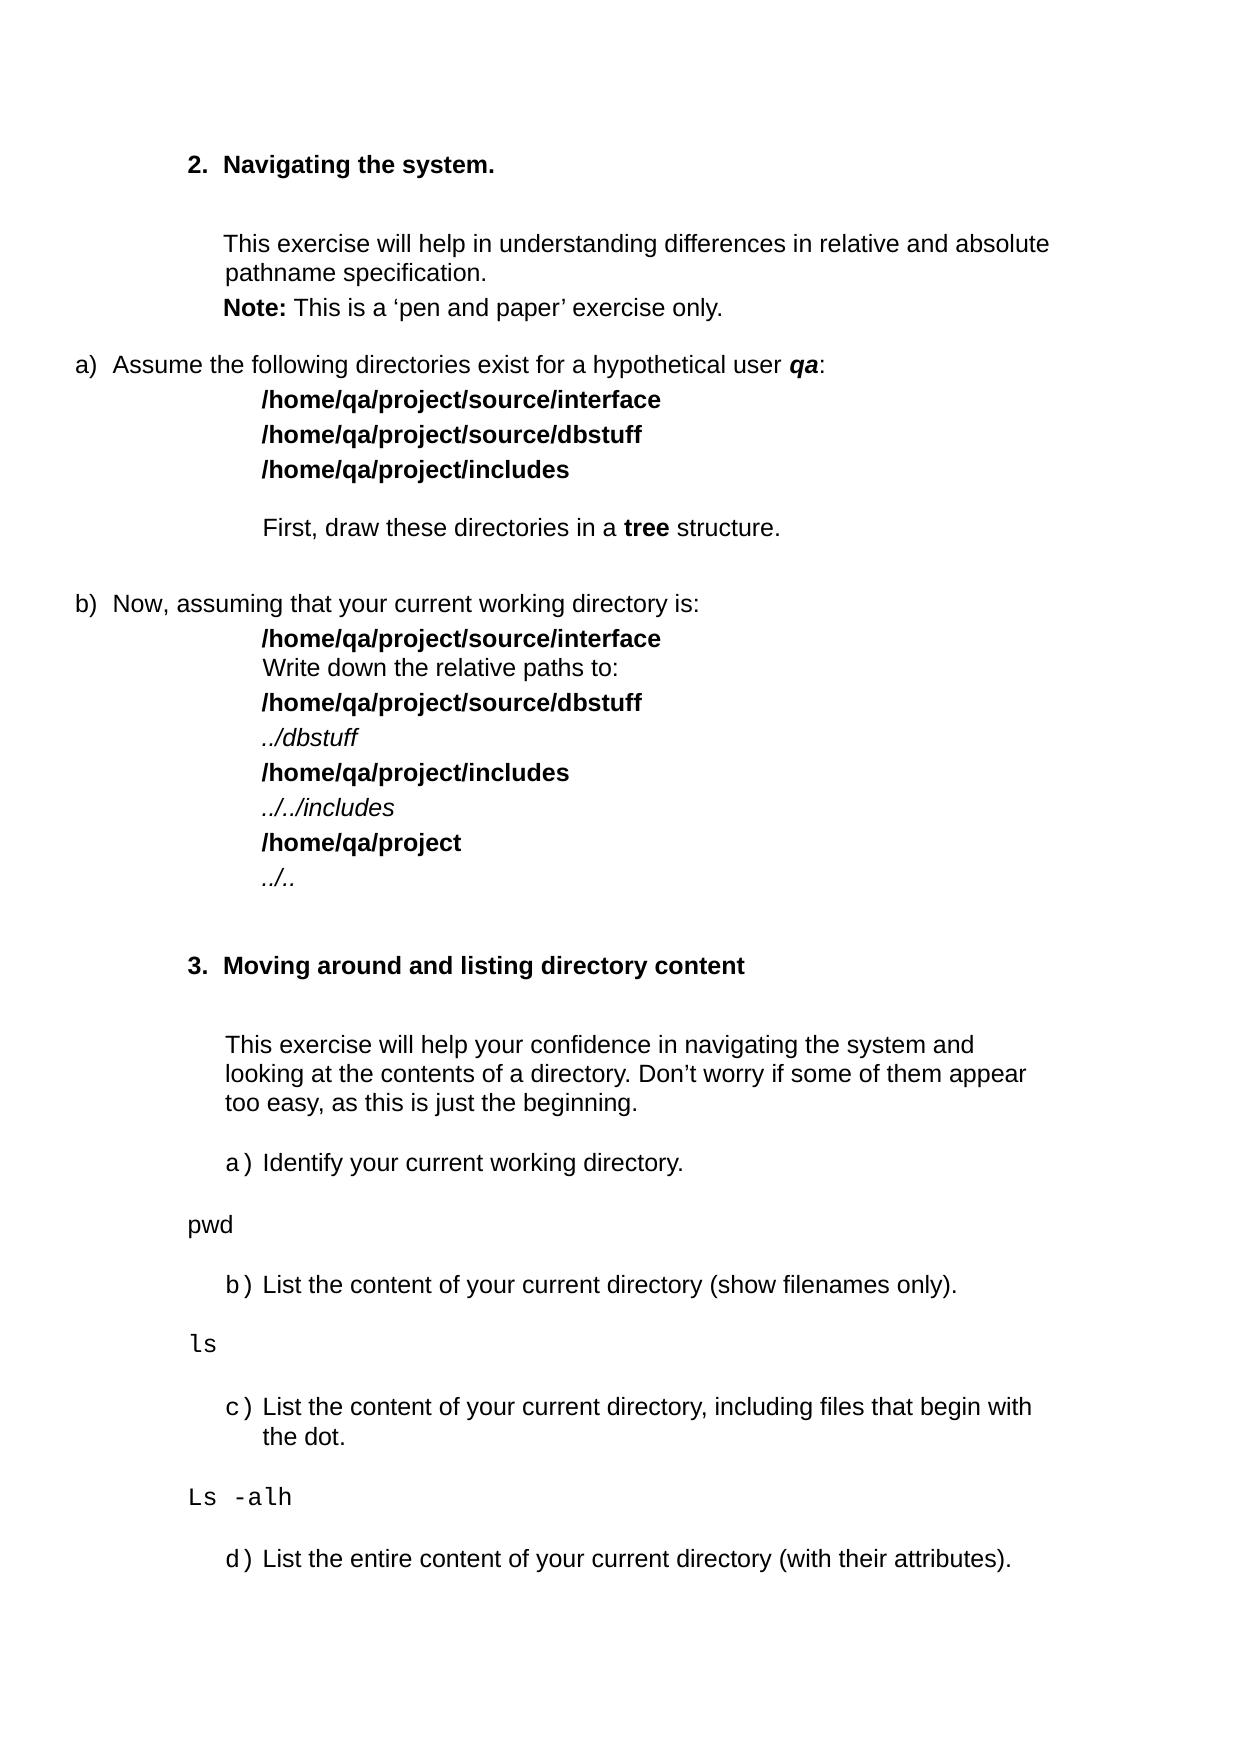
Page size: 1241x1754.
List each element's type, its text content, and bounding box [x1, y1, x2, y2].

text /home/qa/project/includes [261, 455, 1053, 484]
list List the entire content of your current directory (with their attributes). [225, 1544, 1053, 1575]
text /home/qa/project/source/dbstuff [261, 687, 1053, 716]
list Now, assuming that your current working directory is: [75, 589, 1053, 617]
text This exercise will help your confidence in navigating the system and looking at the contents of a directory. Don’t worry if some of them appear too easy, as this is just the beginning. [225, 1030, 1053, 1116]
subtitle Navigating the system. [187, 150, 1053, 179]
list List the content of your current directory, including files that begin with the dot. [225, 1391, 1053, 1453]
text /home/qa/project/source/interface [261, 624, 1053, 652]
text /home/qa/project/includes [261, 757, 1053, 786]
text ../.. [261, 862, 1053, 891]
text /home/qa/project [261, 827, 1053, 856]
list List the content of your current directory (show filenames only). [225, 1270, 1053, 1301]
text This exercise will help in understanding differences in relative and absolute pathname specification. [223, 229, 1053, 286]
text ../../includes [261, 792, 1053, 821]
text Ls -alh [187, 1484, 1053, 1513]
text First, draw these directories in a tree structure. [187, 512, 1053, 541]
text /home/qa/project/source/dbstuff [261, 420, 1053, 449]
text ls [187, 1332, 1053, 1360]
text Note: This is a ‘pen and paper’ exercise only. [223, 292, 1053, 350]
subtitle Moving around and listing directory content [187, 951, 1053, 980]
list Assume the following directories exist for a hypothetical user qa: [75, 350, 1053, 379]
text ../dbstuff [261, 722, 1053, 751]
list Identify your current working directory. [225, 1147, 1053, 1178]
text /home/qa/project/source/interface [261, 385, 1053, 414]
text Write down the relative paths to: [187, 652, 1053, 681]
text pwd [187, 1210, 1053, 1238]
